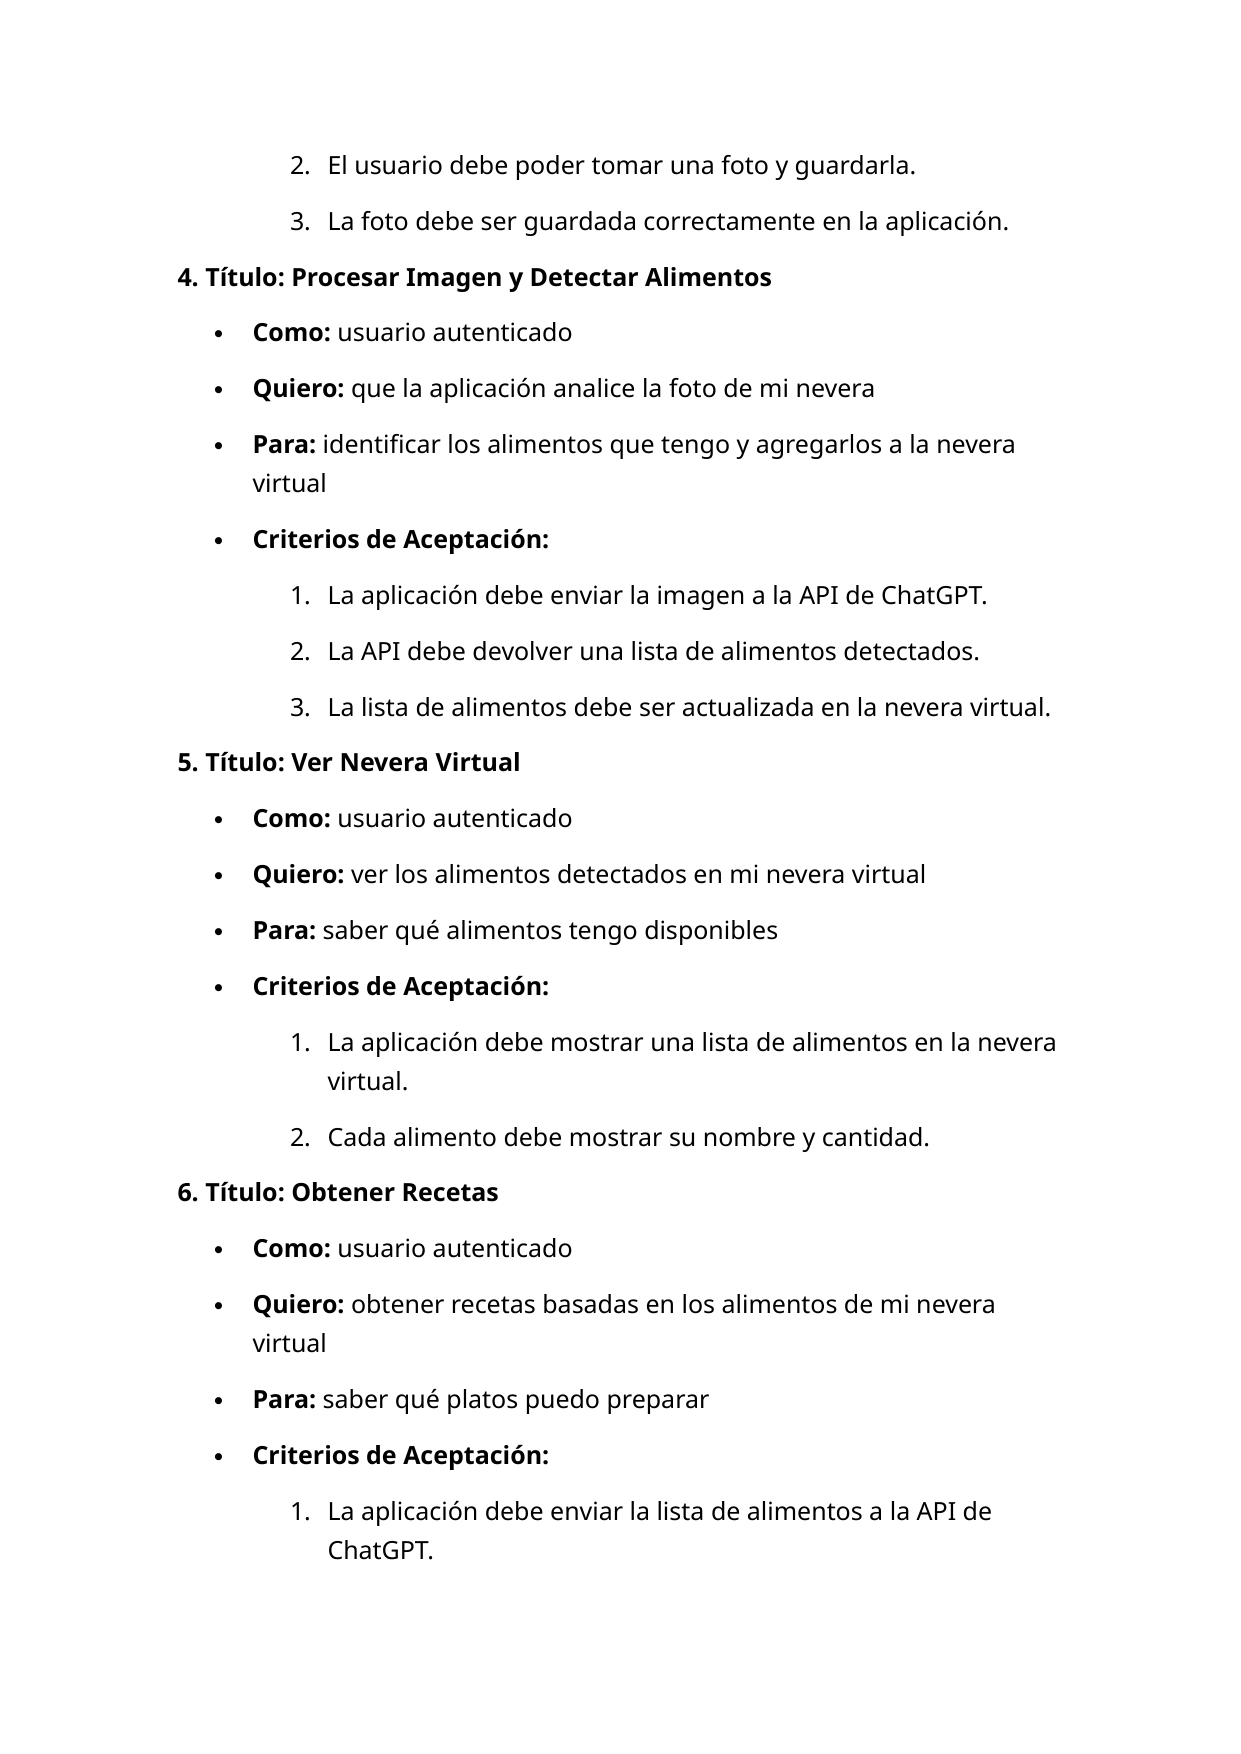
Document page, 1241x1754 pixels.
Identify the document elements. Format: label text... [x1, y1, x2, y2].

text 5. Título: Ver Nevera Virtual [177, 745, 1063, 779]
list La API debe devolver una lista de alimentos detectados. [290, 633, 1063, 667]
list Criterios de Aceptación: [215, 968, 1063, 1002]
list Criterios de Aceptación: [215, 1438, 1063, 1472]
list Como: usuario autenticado [215, 315, 1063, 349]
list Para: saber qué alimentos tengo disponibles [215, 913, 1063, 947]
list La foto debe ser guardada correctamente en la aplicación. [290, 203, 1063, 237]
list Como: usuario autenticado [215, 1231, 1063, 1265]
text 4. Título: Procesar Imagen y Detectar Alimentos [177, 259, 1063, 293]
list Criterios de Aceptación: [215, 522, 1063, 556]
list La lista de alimentos debe ser actualizada en la nevera virtual. [290, 689, 1063, 723]
list Quiero: que la aplicación analice la foto de mi nevera [215, 371, 1063, 405]
list Para: saber qué platos puedo preparar [215, 1382, 1063, 1416]
list El usuario debe poder tomar una foto y guardarla. [290, 148, 1063, 182]
list Quiero: obtener recetas basadas en los alimentos de mi nevera virtual [215, 1287, 1063, 1360]
list La aplicación debe enviar la imagen a la API de ChatGPT. [290, 578, 1063, 612]
text 6. Título: Obtener Recetas [177, 1175, 1063, 1209]
list La aplicación debe enviar la lista de alimentos a la API de ChatGPT. [290, 1493, 1063, 1567]
list La aplicación debe mostrar una lista de alimentos en la nevera virtual. [290, 1024, 1063, 1097]
list Quiero: ver los alimentos detectados en mi nevera virtual [215, 857, 1063, 891]
list Para: identificar los alimentos que tengo y agregarlos a la nevera virtual [215, 427, 1063, 500]
list Cada alimento debe mostrar su nombre y cantidad. [290, 1119, 1063, 1153]
list Como: usuario autenticado [215, 801, 1063, 835]
